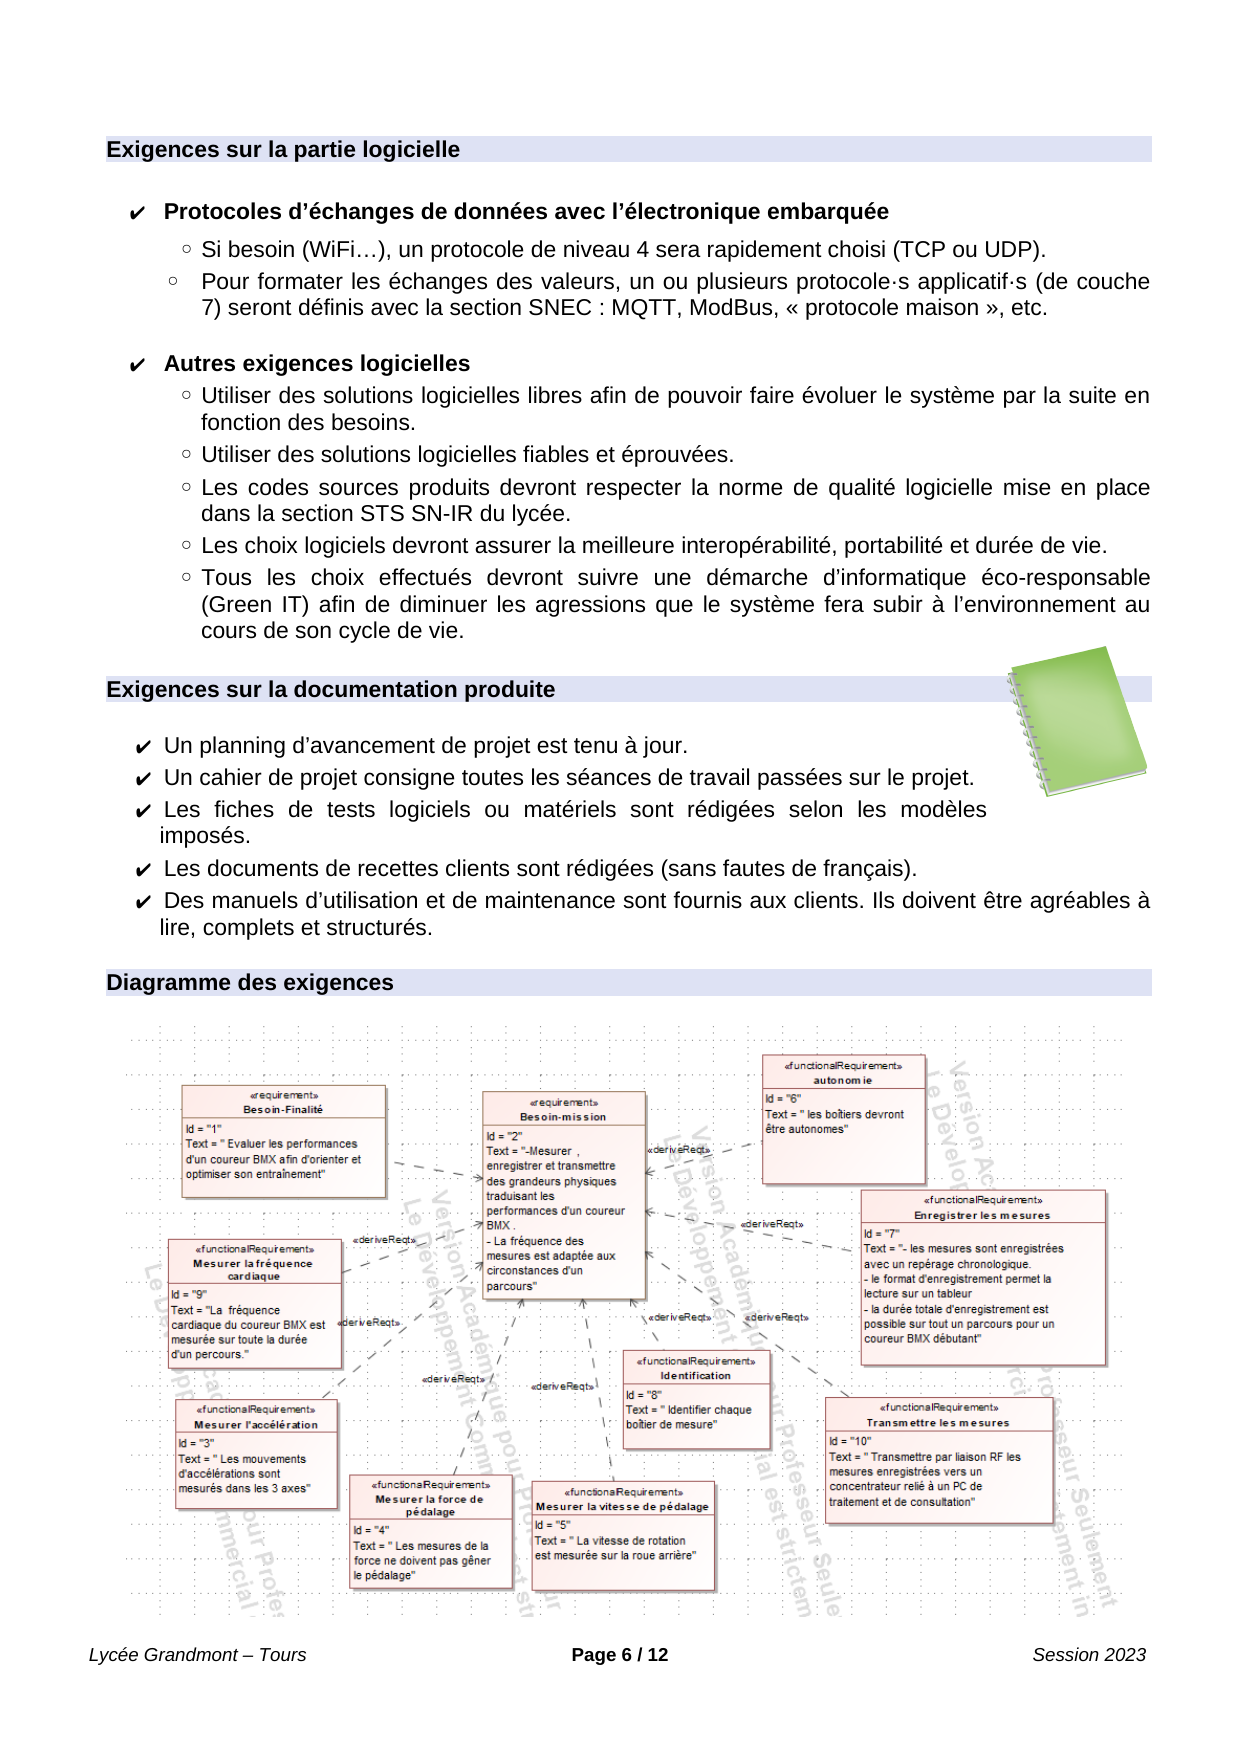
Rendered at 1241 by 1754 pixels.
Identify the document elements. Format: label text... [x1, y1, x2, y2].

list Des manuels d’utilisation et de maintenance sont fournis aux clients. Ils doivent être agréables à lire, complets et structurés. [136, 887, 1152, 940]
list Autres exigences logicielles [130, 350, 1152, 377]
list Les fiches de tests logiciels ou matériels sont rédigées selon les modèles imposés. [136, 796, 1152, 849]
text Exigences sur la documentation produite [106, 676, 1006, 702]
list Un cahier de projet consigne toutes les séances de travail passées sur le projet. [136, 764, 1006, 790]
picture [1006, 645, 1148, 797]
list Les codes sources produits devront respecter la norme de qualité logicielle mise en place dans la section STS SN-IR du lycée. [177, 473, 1152, 526]
list Les choix logiciels devront assurer la meilleure interopérabilité, portabilité et durée de vie. [177, 532, 1152, 558]
list Les documents de recettes clients sont rédigées (sans fautes de français). [136, 855, 1152, 881]
text Exigences sur la partie logicielle [106, 136, 1152, 162]
list Utiliser des solutions logicielles fiables et éprouvées. [177, 441, 1152, 467]
list Pour formater les échanges des valeurs, un ou plusieurs protocole·s applicatif·s (de couche 7) seront définis avec la section SNEC : MQTT, ModBus, « protocole maison », etc. [163, 268, 1152, 321]
list Si besoin (WiFi…), un protocole de niveau 4 sera rapidement choisi (TCP ou UDP). [177, 236, 1152, 262]
list Tous les choix effectués devront suivre une démarche d’informatique éco-responsable (Green IT) afin de diminuer les agressions que le système fera subir à l’environnement au cours de son cycle de vie. [177, 564, 1152, 643]
text Diagramme des exigences [106, 969, 1152, 996]
picture [126, 1022, 1128, 1617]
list Utiliser des solutions logicielles libres afin de pouvoir faire évoluer le système par la suite en fonction des besoins. [177, 382, 1152, 435]
list Un planning d’avancement de projet est tenu à jour. [136, 732, 1006, 758]
list Protocoles d’échanges de données avec l’électronique embarquée [130, 198, 1152, 224]
